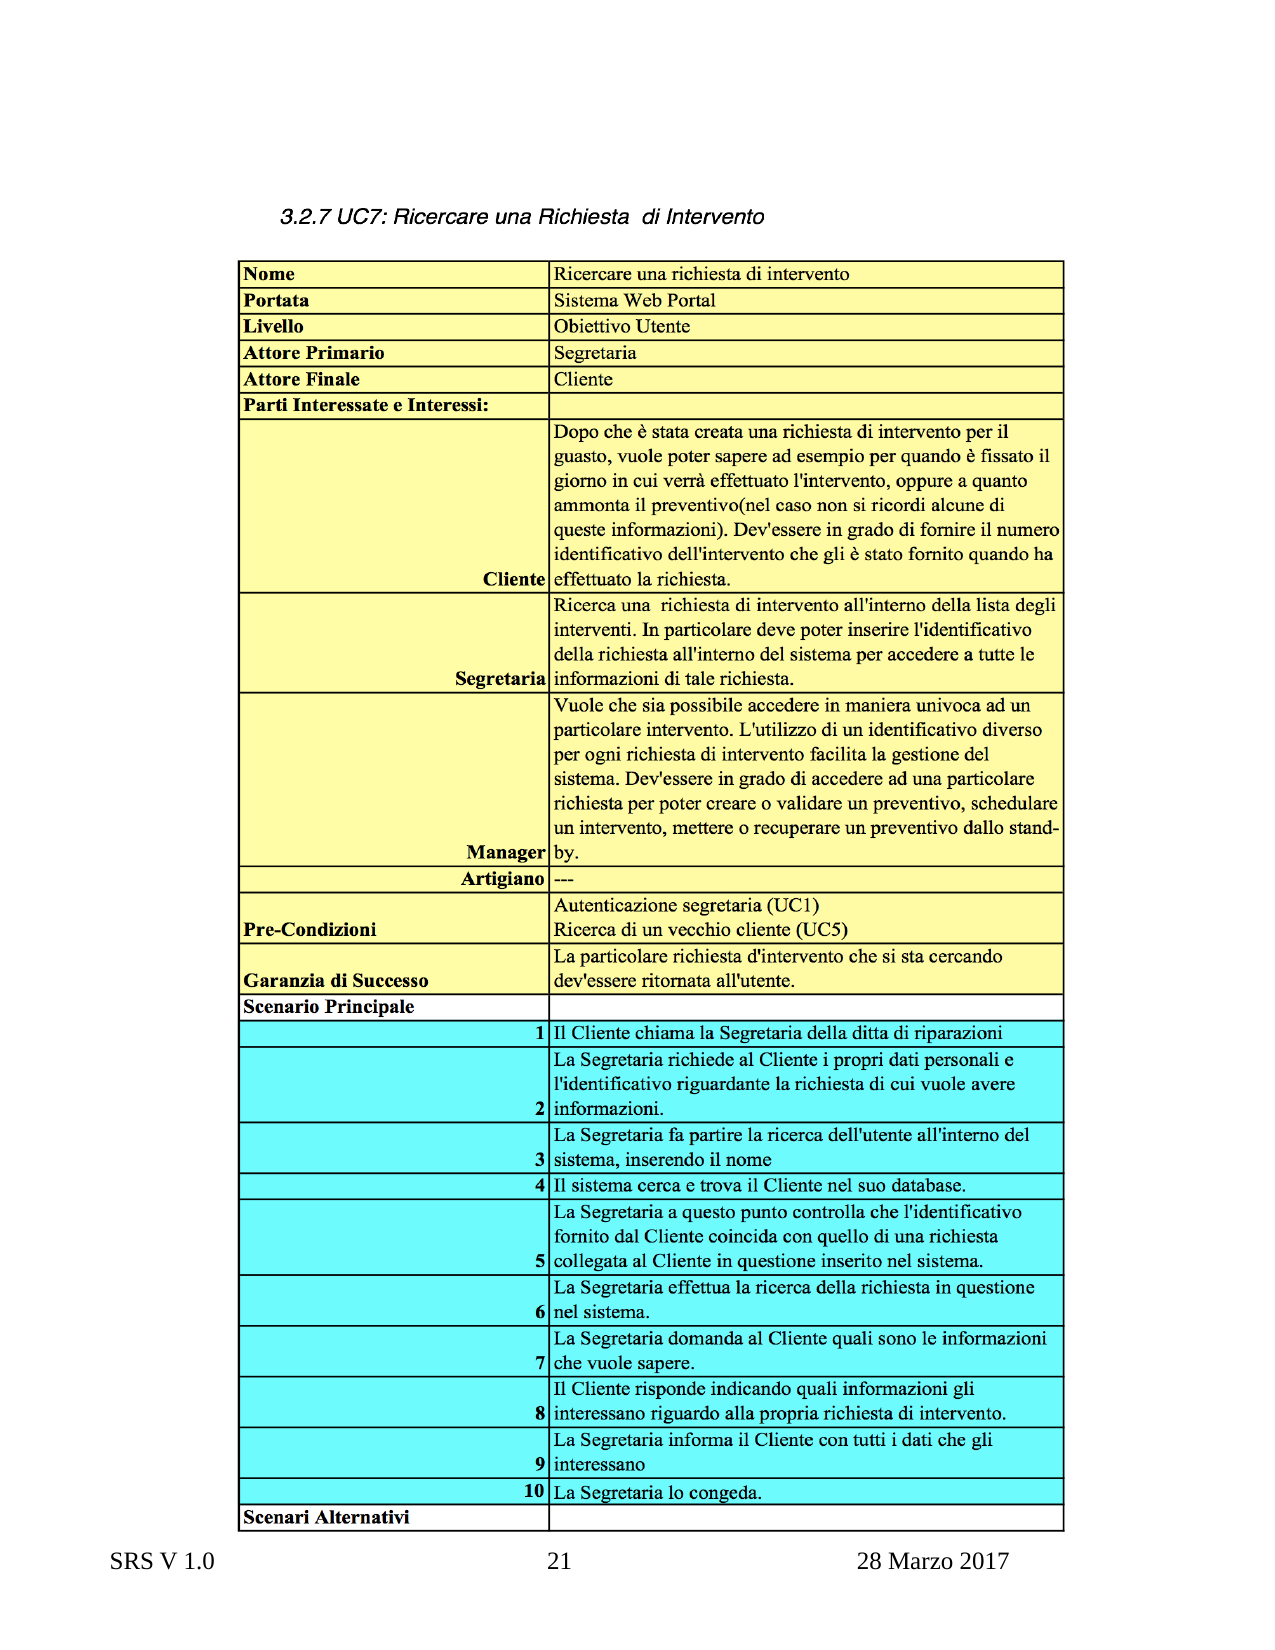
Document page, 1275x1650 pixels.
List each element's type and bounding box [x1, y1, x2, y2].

picture [205, 195, 1085, 1541]
